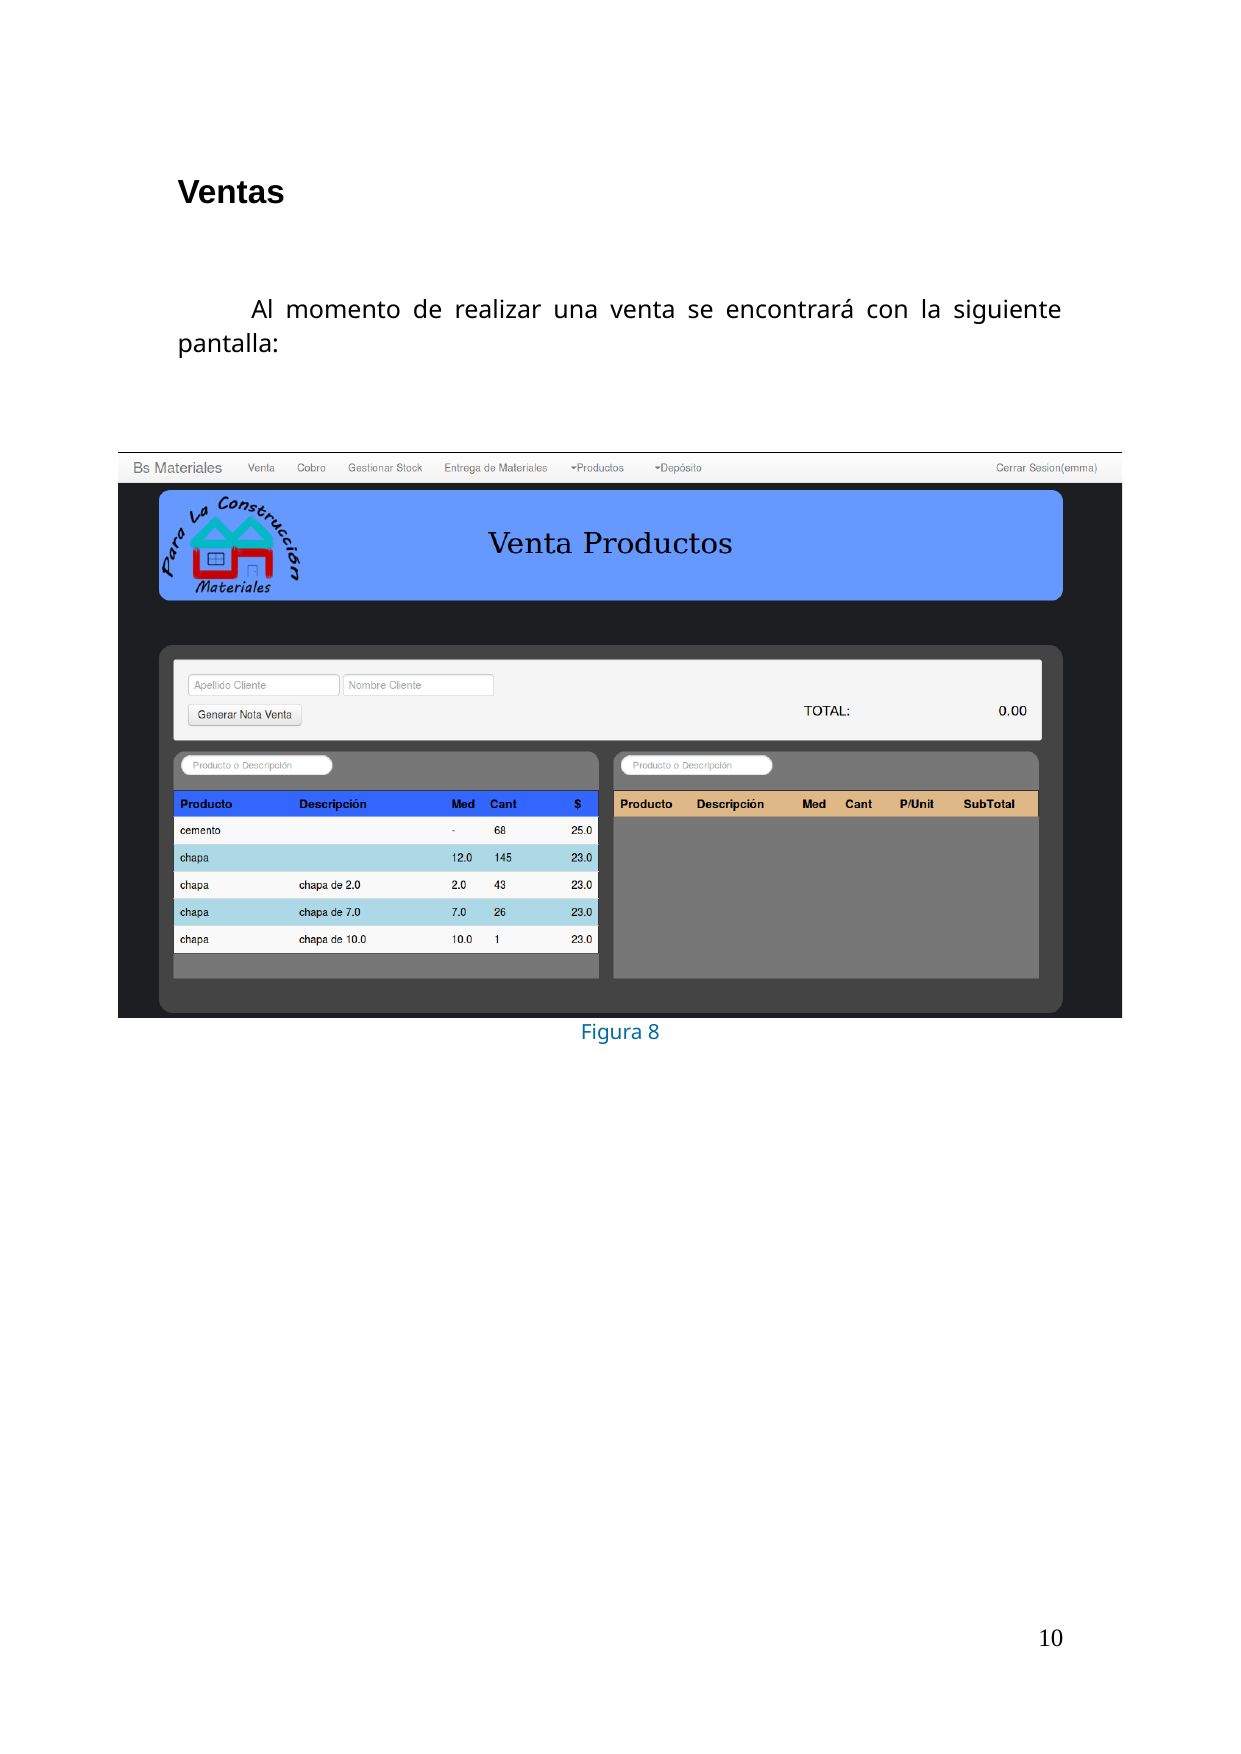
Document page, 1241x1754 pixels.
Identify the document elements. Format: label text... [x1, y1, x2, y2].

text Al momento de realizar una venta se encontrará con la siguiente pantalla: [177, 292, 1063, 360]
picture [118, 452, 1123, 1018]
text Figura 8 [177, 1018, 1063, 1046]
subtitle Ventas [177, 173, 1063, 211]
